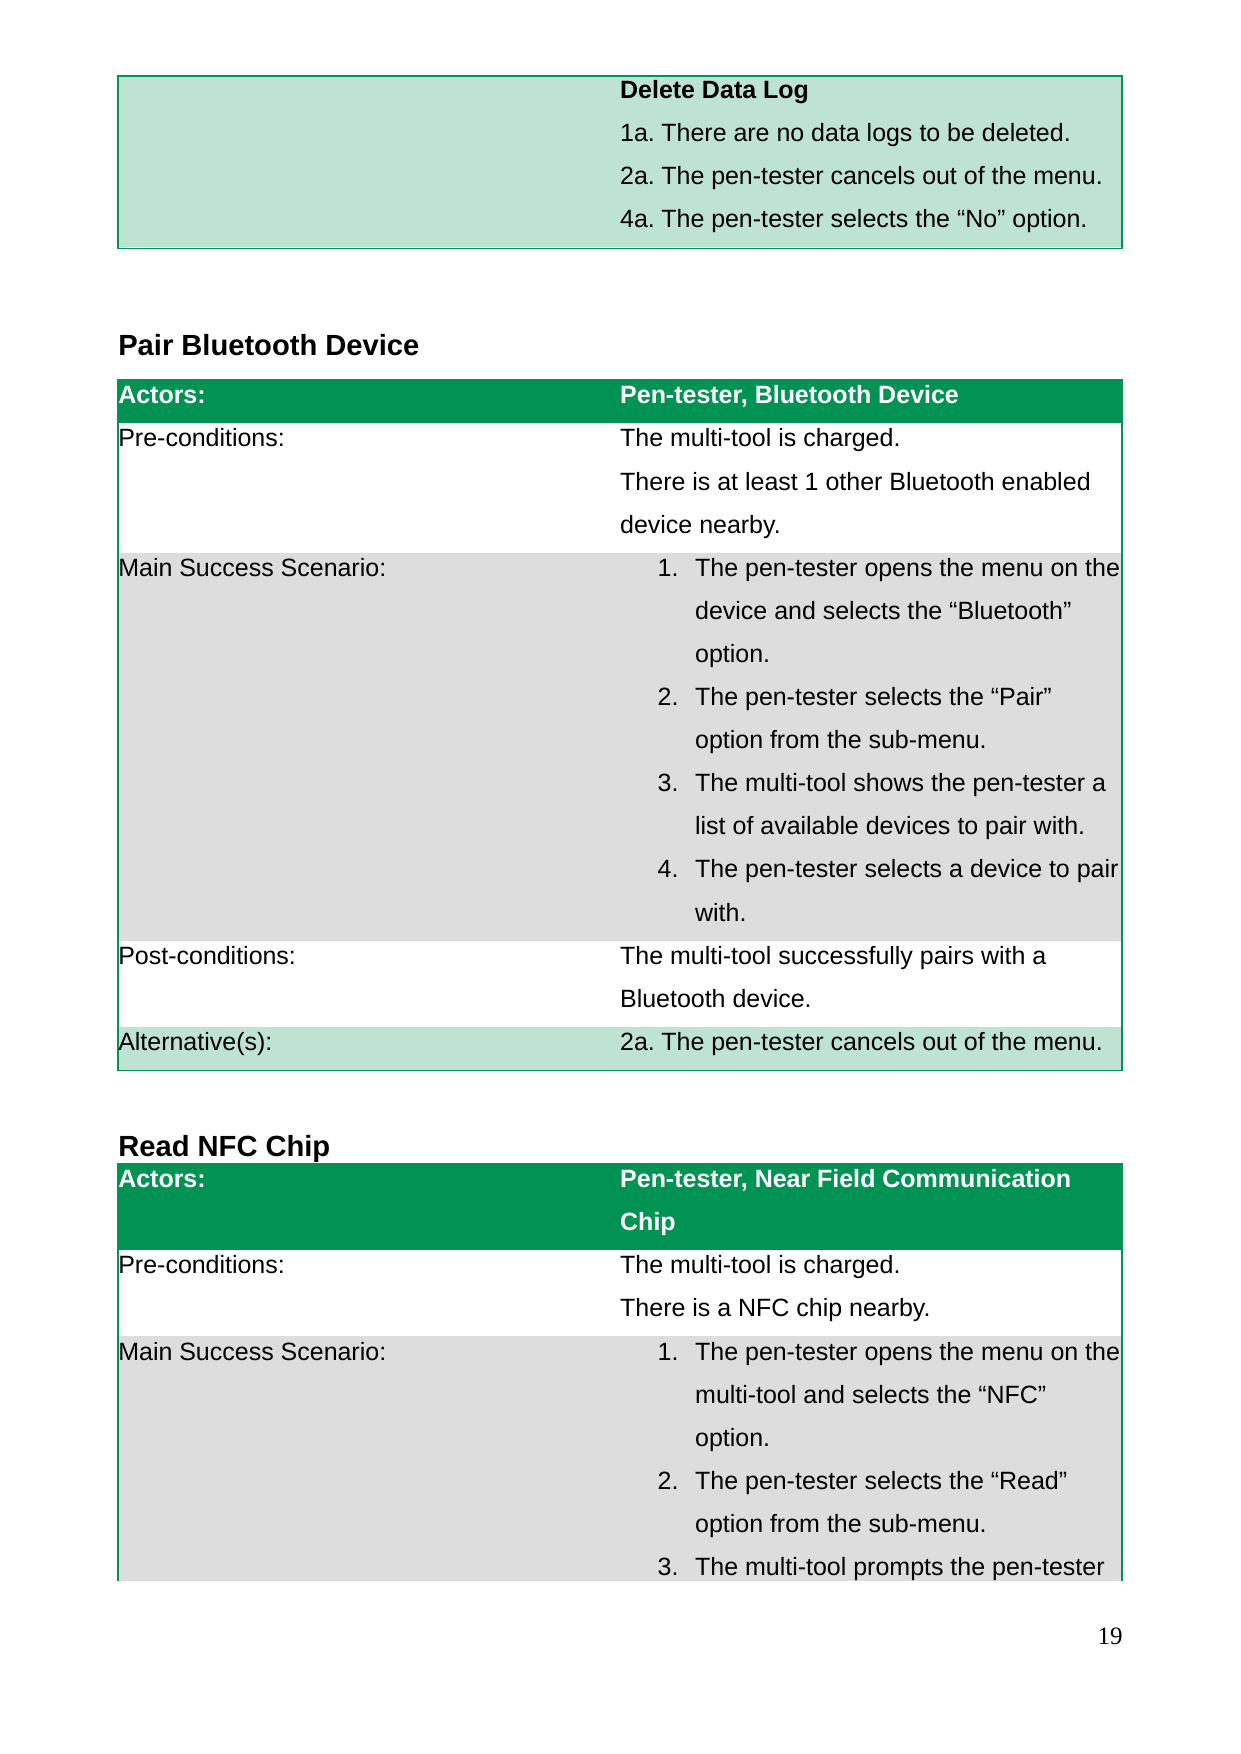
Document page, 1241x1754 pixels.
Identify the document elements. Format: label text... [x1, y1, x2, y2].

table_cell Main Success Scenario: [119, 1336, 620, 1581]
table_cell Main Success Scenario: [119, 553, 620, 941]
table_cell The pen-tester opens the menu on the device and selects the “Bluetooth” option. The pen-tester selects the “Pair” option from the sub-menu. The multi-tool shows the pen-tester a list of available devices to pair with. The pen-tester selects a device to pair with. [620, 553, 1121, 941]
table_header Pen-tester, Bluetooth Device [620, 380, 1121, 423]
subtitle Read NFC Chip [118, 1129, 1122, 1163]
subtitle Pair Bluetooth Device [118, 328, 1122, 362]
table_header Actors: [119, 1164, 620, 1250]
table_cell Pre-conditions: [119, 1250, 620, 1336]
table_cell Pre-conditions: [119, 423, 620, 553]
table_cell Post-conditions: [119, 941, 620, 1027]
table_cell The pen-tester opens the menu on the multi-tool and selects the “NFC” option. The pen-tester selects the “Read” option from the sub-menu. The multi-tool prompts the pen-tester [620, 1336, 1121, 1581]
table_cell Alternative(s): [119, 1027, 620, 1070]
table_cell Delete Data Log 1a. There are no data logs to be deleted. 2a. The pen-tester cancels out of the menu. 4a. The pen-tester selects the “No” option. [620, 77, 1121, 247]
table_cell The multi-tool successfully pairs with a Bluetooth device. [620, 941, 1121, 1027]
table_cell 2a. The pen-tester cancels out of the menu. [620, 1027, 1121, 1070]
table_cell The multi-tool is charged. There is a NFC chip nearby. [620, 1250, 1121, 1336]
table_cell The multi-tool is charged. There is at least 1 other Bluetooth enabled device nearby. [620, 423, 1121, 553]
table_header Actors: [119, 380, 620, 423]
table_cell [119, 77, 620, 247]
table_header Pen-tester, Near Field Communication Chip [620, 1164, 1121, 1250]
